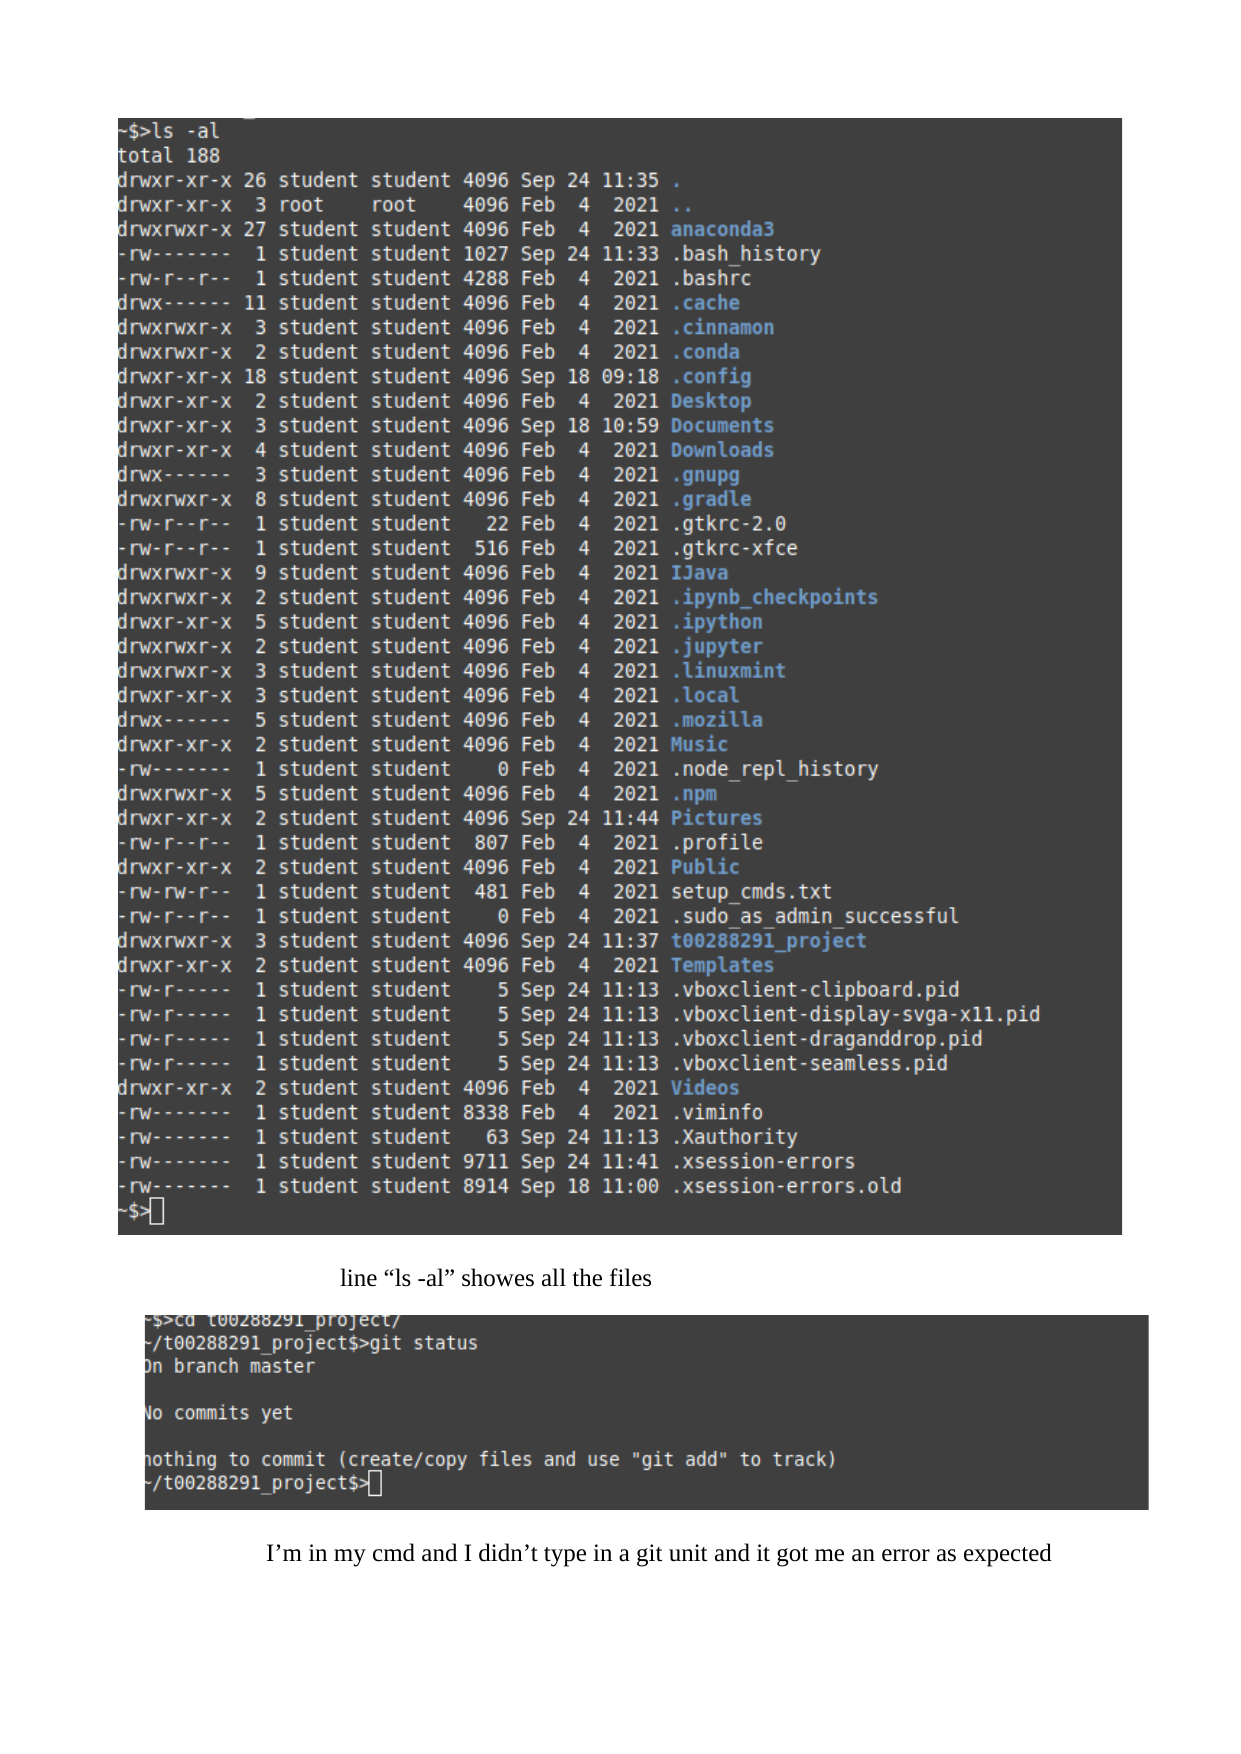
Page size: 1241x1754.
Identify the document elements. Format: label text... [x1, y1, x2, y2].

picture [118, 118, 1123, 1235]
picture [144, 1315, 1149, 1510]
text line “ls -al” showes all the files I’m in my cmd and I didn’t type in a git unit and it got me an error as expected [118, 1235, 1122, 1595]
